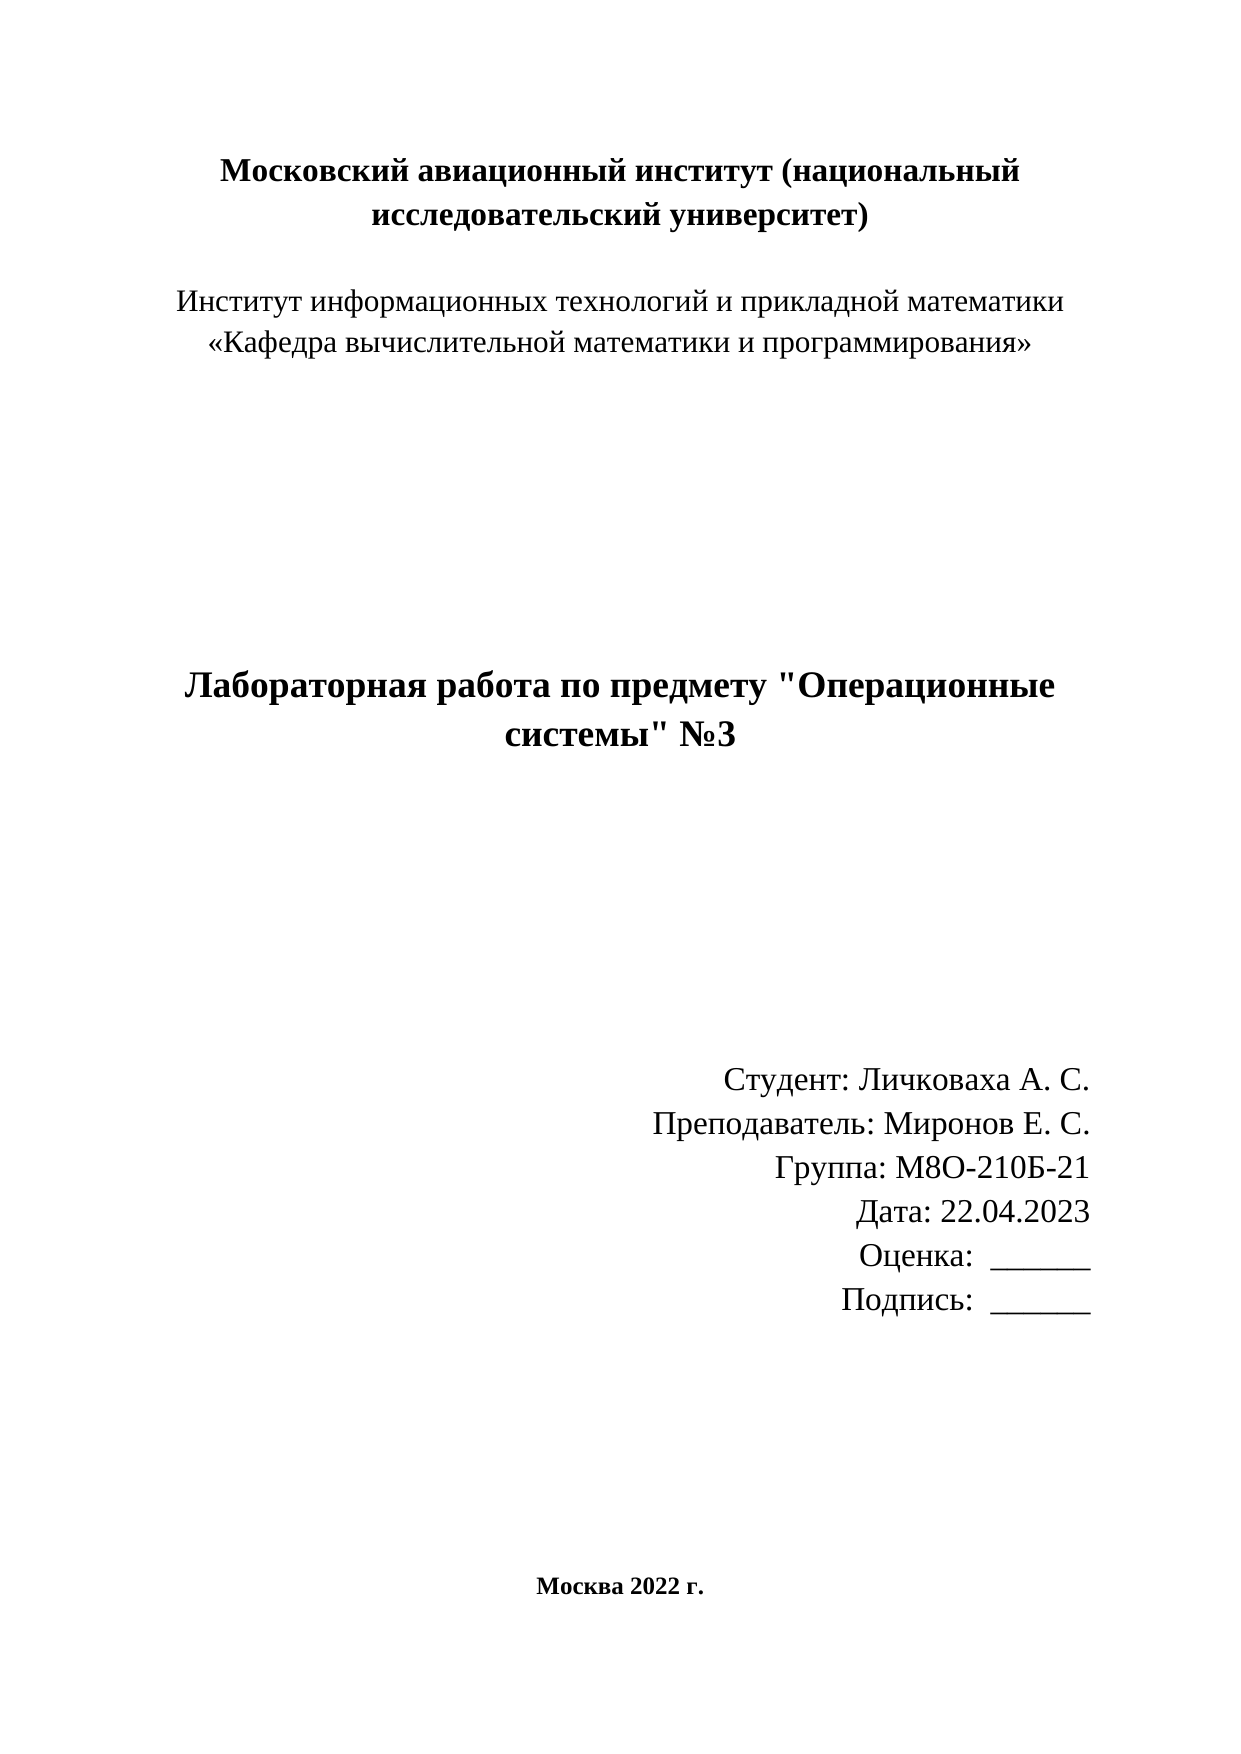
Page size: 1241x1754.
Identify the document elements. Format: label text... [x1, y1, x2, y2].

text Лабораторная работа по предмету "Операционные системы" №3 [150, 662, 1090, 755]
text «Кафедра вычислительной математики и программирования» [150, 323, 1090, 359]
text Оценка: ______ [150, 1235, 1090, 1273]
text Дата: 22.04.2023 [150, 1191, 1090, 1229]
text Подпись: ______ [150, 1279, 1090, 1317]
text Группа: М8О-210Б-21 [150, 1147, 1090, 1185]
text Преподаватель: Миронов Е. С. [150, 1103, 1090, 1141]
text Институт информационных технологий и прикладной математики [150, 282, 1090, 318]
text Студент: Личковаха А. С. [150, 1059, 1090, 1097]
text Московский авиационный институт (национальный исследовательский университет) [150, 150, 1090, 232]
